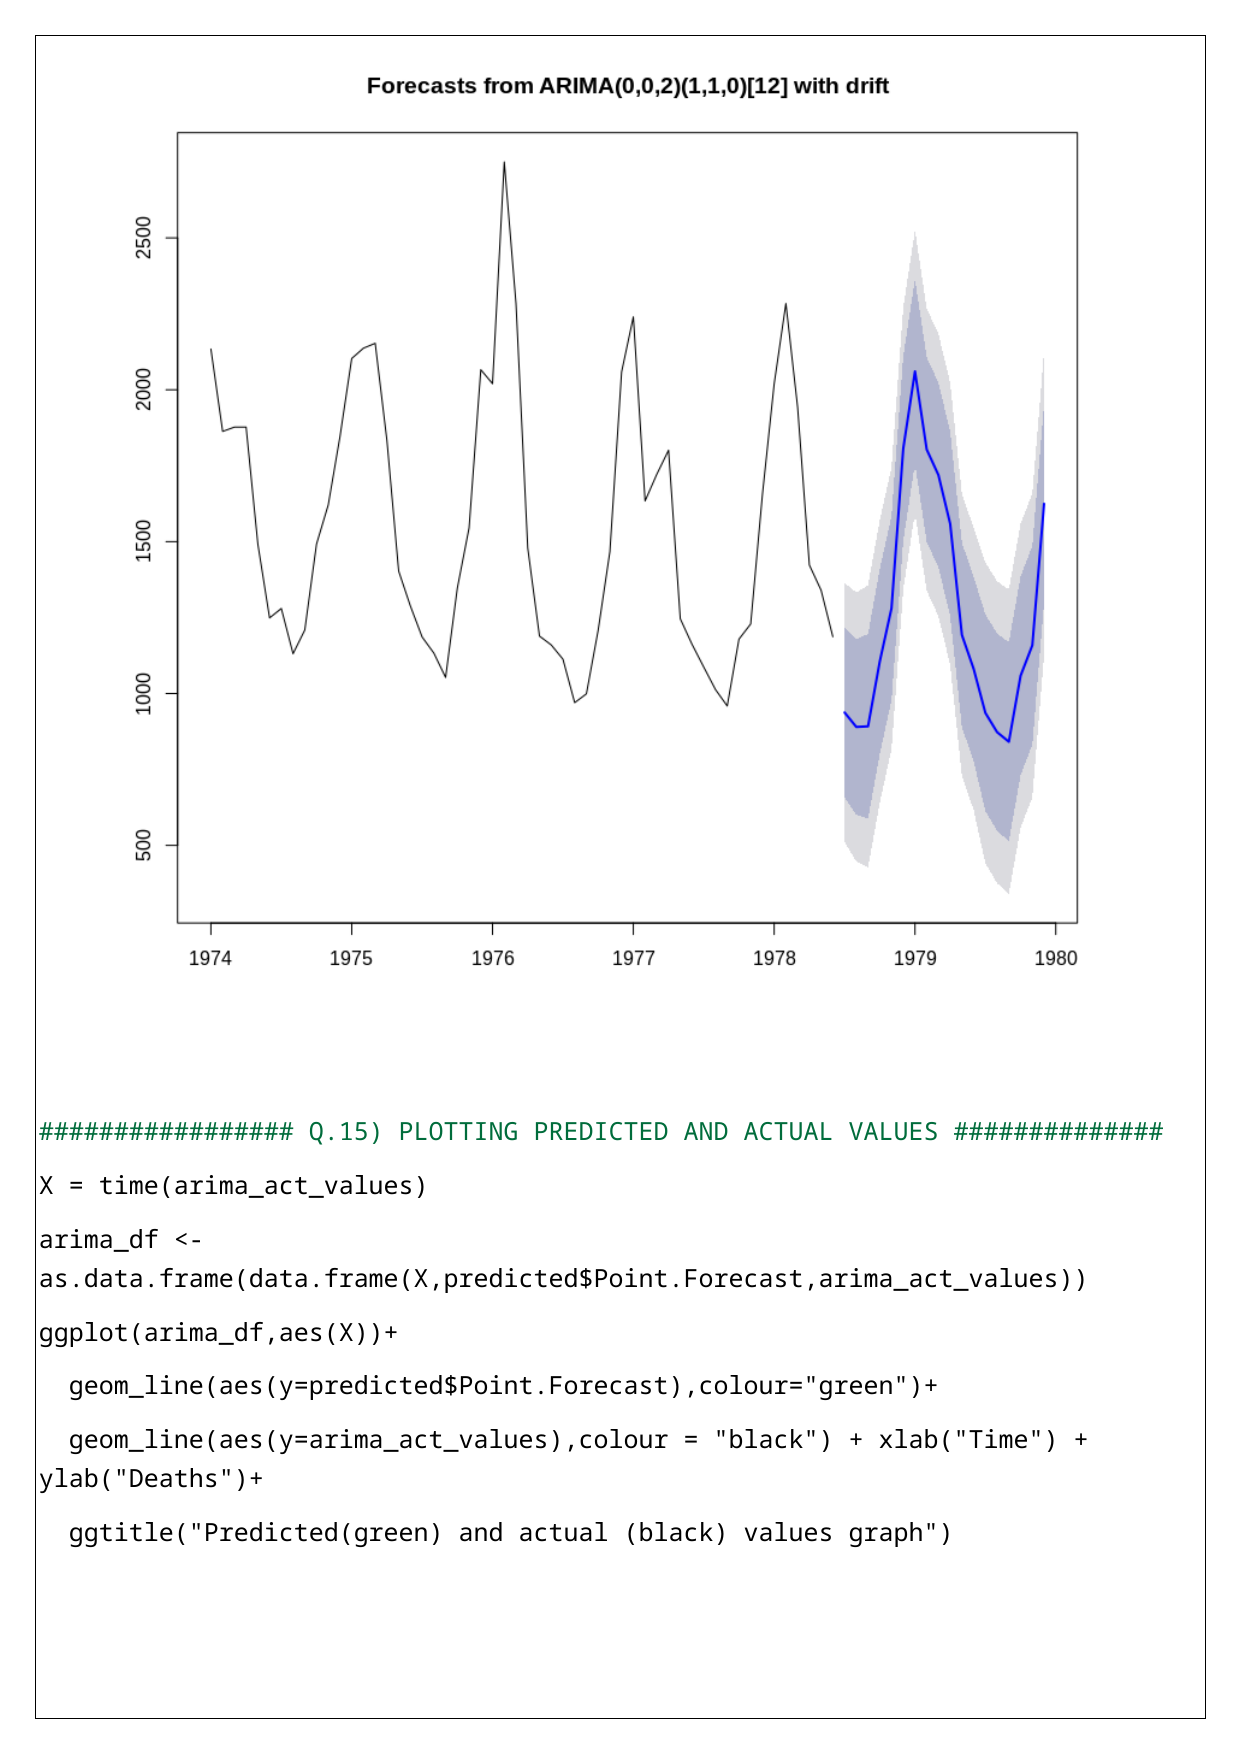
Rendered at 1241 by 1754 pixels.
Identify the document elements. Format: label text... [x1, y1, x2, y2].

text ################# Q.15) PLOTTING PREDICTED AND ACTUAL VALUES ############## [38, 1114, 1202, 1148]
text ggtitle("Predicted(green) and actual (black) values graph") [38, 1515, 1202, 1549]
text ggplot(arima_df,aes(X))+ [38, 1314, 1202, 1348]
text geom_line(aes(y=predicted$Point.Forecast),colour="green")+ [38, 1368, 1202, 1402]
text arima_df <- as.data.frame(data.frame(X,predicted$Point.Forecast,arima_act_values)) [38, 1221, 1202, 1294]
text geom_line(aes(y=arima_act_values),colour = "black") + xlab("Time") + ylab("Deaths")+ [38, 1422, 1202, 1495]
text X = time(arima_act_values) [38, 1168, 1202, 1202]
picture [83, 38, 1126, 1041]
